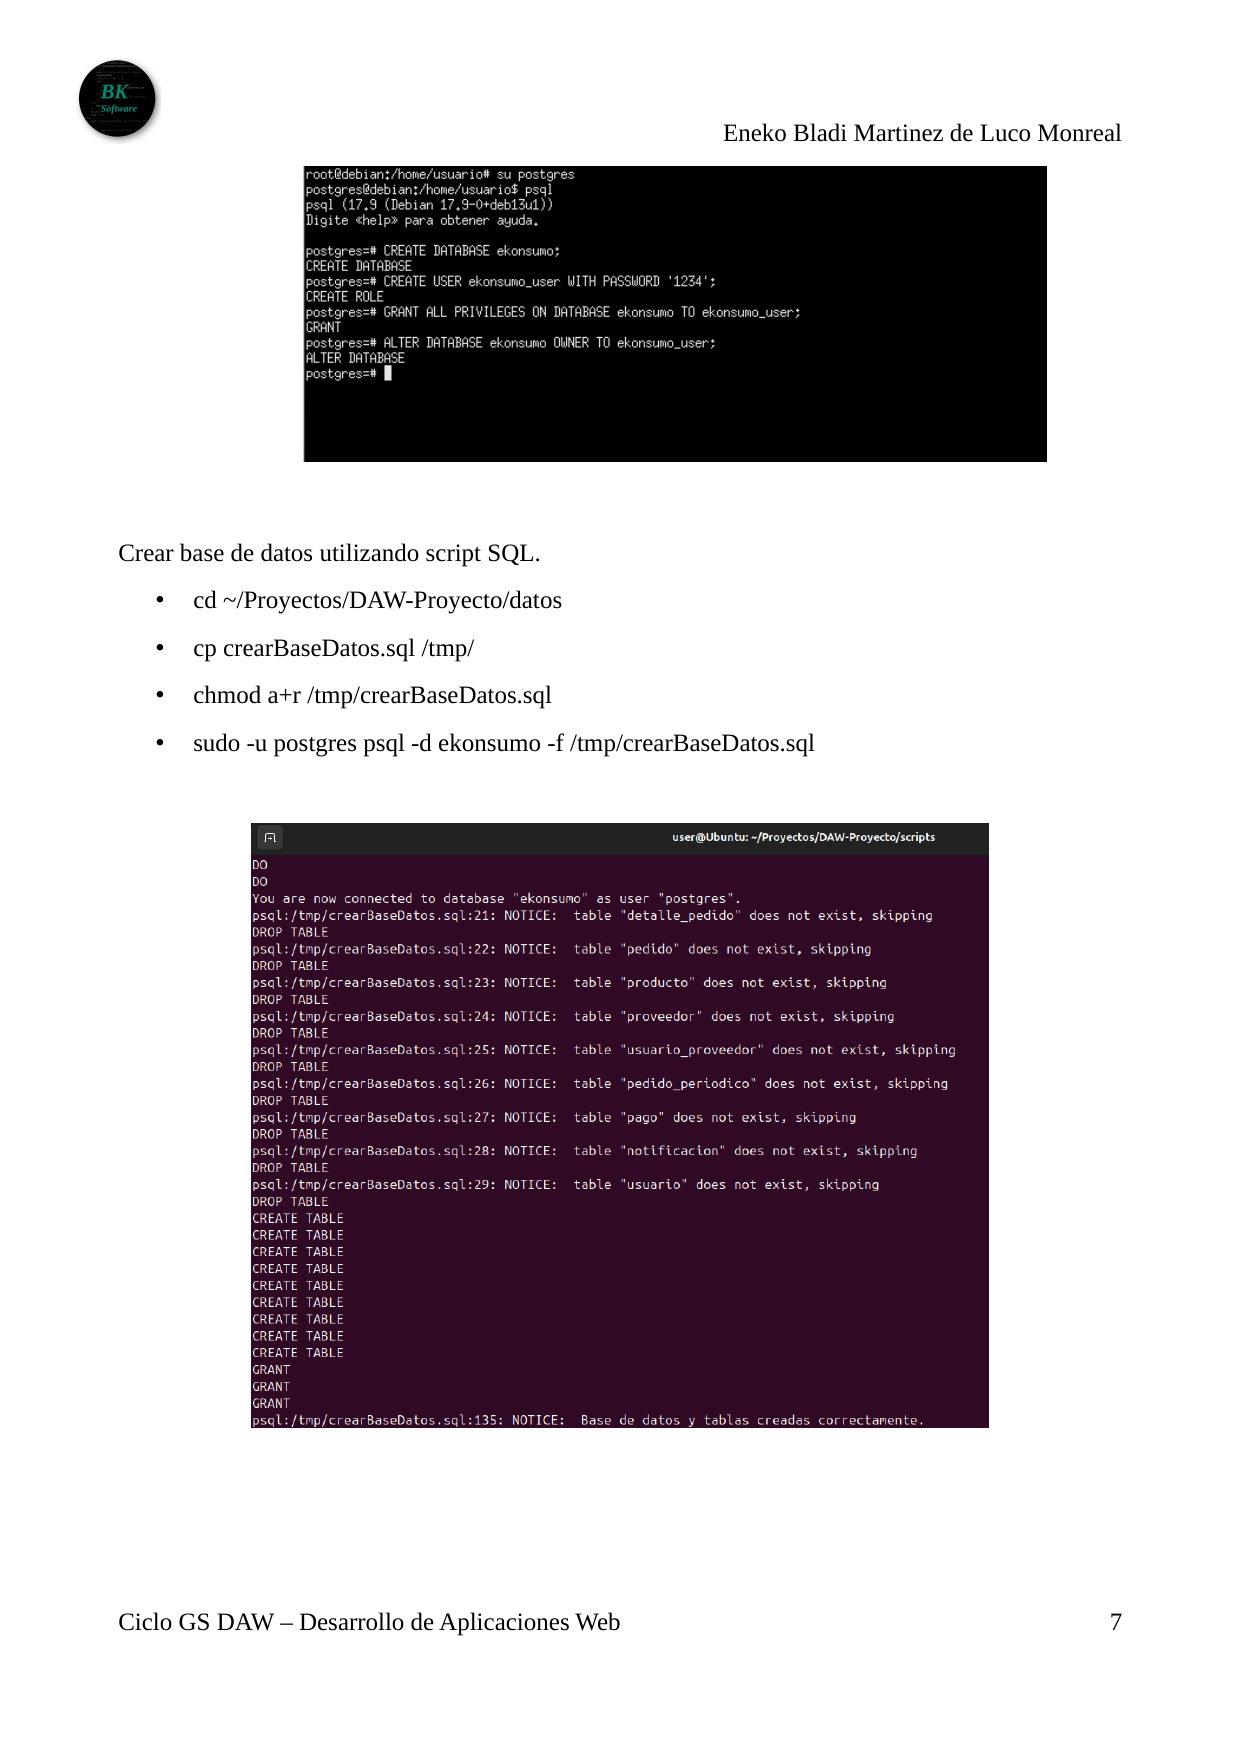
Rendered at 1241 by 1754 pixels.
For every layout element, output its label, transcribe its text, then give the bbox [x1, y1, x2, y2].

picture [76, 58, 162, 144]
list sudo -u postgres psql -d ekonsumo -f /tmp/crearBaseDatos.sql [156, 728, 1122, 757]
picture [251, 823, 989, 1428]
picture [302, 166, 1047, 462]
list cd ~/Proyectos/DAW-Proyecto/datos [156, 585, 1122, 614]
list cp crearBaseDatos.sql /tmp/ [156, 633, 1122, 662]
text Crear base de datos utilizando script SQL. [118, 538, 1122, 566]
list chmod a+r /tmp/crearBaseDatos.sql [156, 680, 1122, 709]
